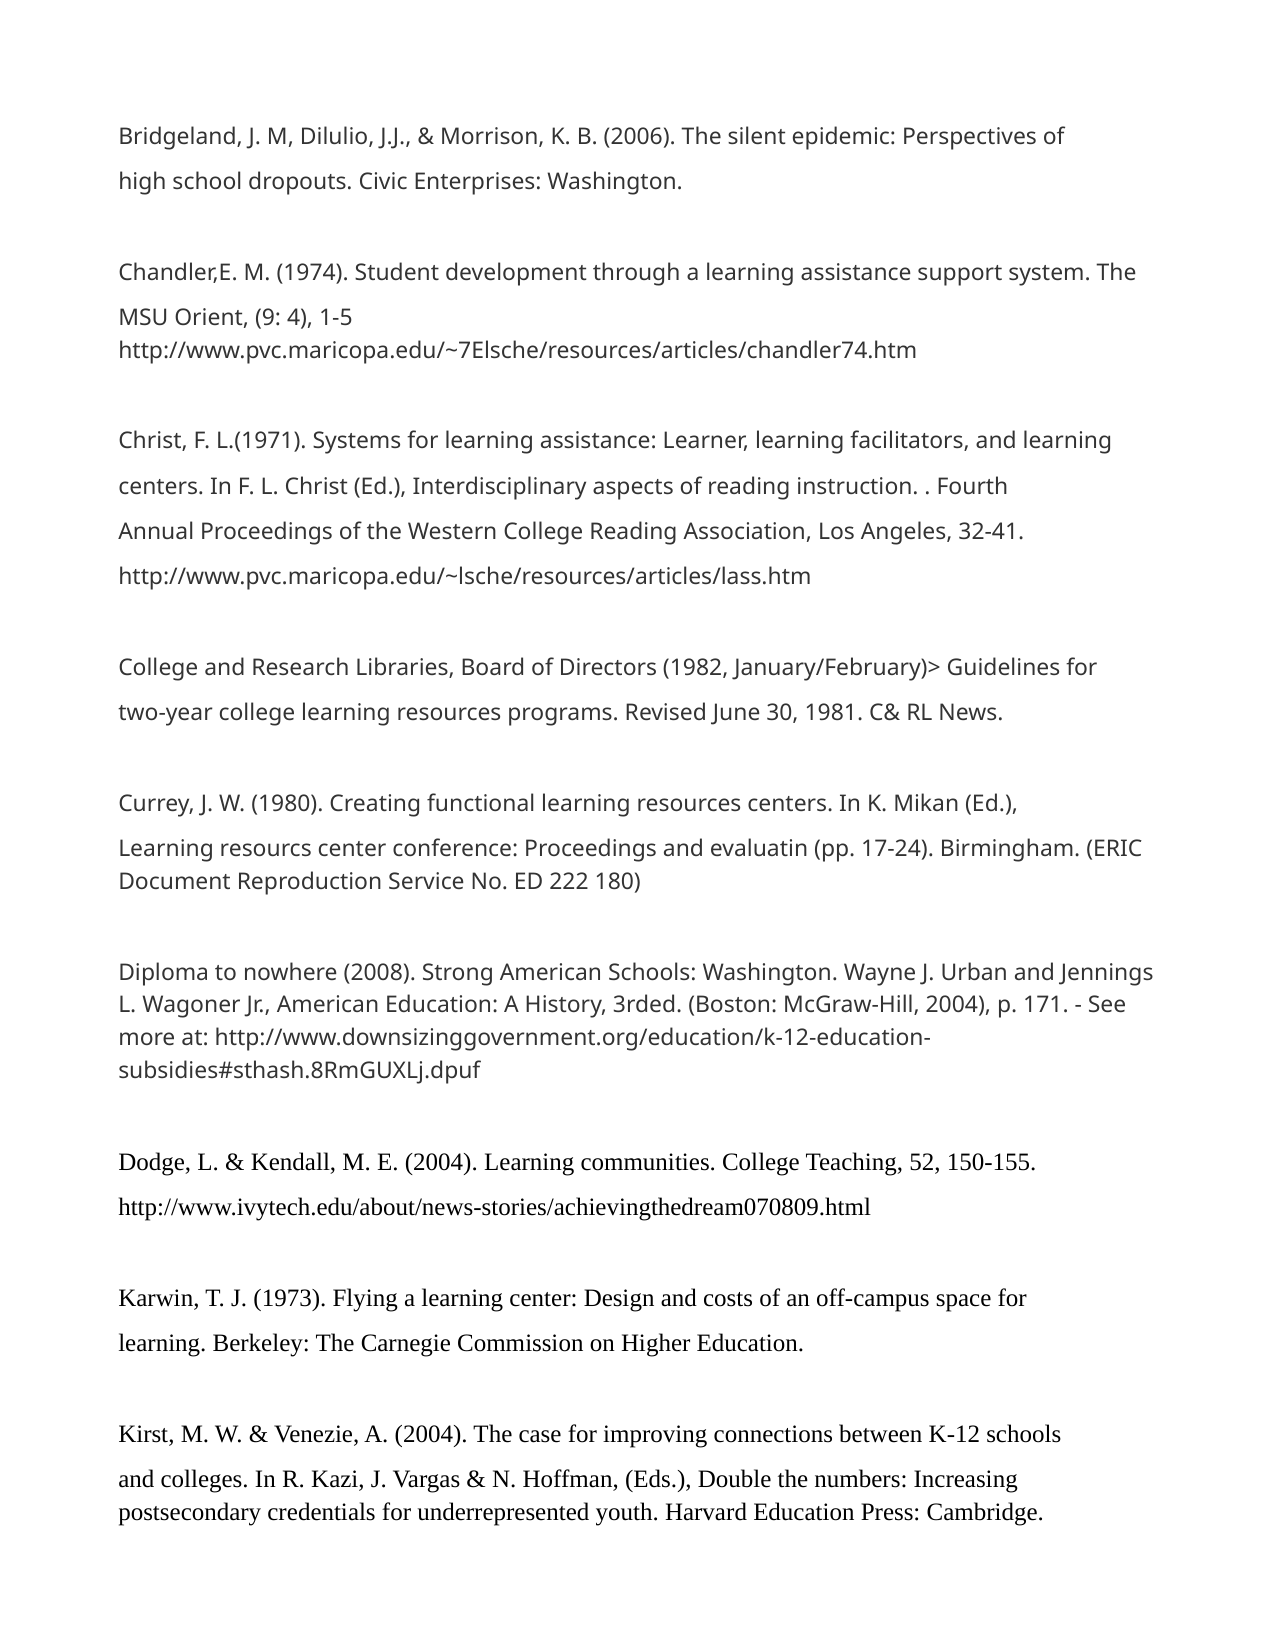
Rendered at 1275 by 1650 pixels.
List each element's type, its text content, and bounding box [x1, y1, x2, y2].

text learning. Berkeley: The Carnegie Commission on Higher Education. [118, 1324, 1157, 1357]
text Currey, J. W. (1980). Creating functional learning resources centers. In K. Mikan (Ed.), [118, 785, 1157, 818]
text Learning resourcs center conference: Proceedings and evaluatin (pp. 17-24). Birmingham. (ERIC Document Reproduction Service No. ED 222 180) [118, 831, 1157, 896]
text centers. In F. L. Christ (Ed.), Interdisciplinary aspects of reading instruction. . Fourth [118, 468, 1157, 501]
text Bridgeland, J. M, Dilulio, J.J., & Morrison, K. B. (2006). The silent epidemic: Perspectives of [118, 118, 1157, 151]
text Christ, F. L.(1971). Systems for learning assistance: Learner, learning facilitators, and learning [118, 423, 1157, 456]
text MSU Orient, (9: 4), 1-5 http://www.pvc.maricopa.edu/~7Elsche/resources/articles/chandler74.htm [118, 299, 1157, 365]
text high school dropouts. Civic Enterprises: Washington. [118, 163, 1157, 196]
text and colleges. In R. Kazi, J. Vargas & N. Hoffman, (Eds.), Double the numbers: Increasing postsecondary credentials for underrepresented youth. Harvard Education Press: Cambridge. [118, 1460, 1157, 1526]
text http://www.pvc.maricopa.edu/~lsche/resources/articles/lass.htm [118, 559, 1157, 592]
text Kirst, M. W. & Venezie, A. (2004). The case for improving connections between K-12 schools [118, 1415, 1157, 1448]
text Diploma to nowhere (2008). Strong American Schools: Washington. Wayne J. Urban and Jennings L. Wagoner Jr., American Education: A History, 3rded. (Boston: McGraw-Hill, 2004), p. 171. - See more at: http://www.downsizinggovernment.org/education/k-12-education-subsidies#sthash.8RmGUXLj.dpuf [118, 954, 1157, 1085]
text College and Research Libraries, Board of Directors (1982, January/February)> Guidelines for [118, 649, 1157, 682]
text Chandler,E. M. (1974). Student development through a learning assistance support system. The [118, 254, 1157, 287]
text Dodge, L. & Kendall, M. E. (2004). Learning communities. College Teaching, 52, 150-155. [118, 1143, 1157, 1176]
text Annual Proceedings of the Western College Reading Association, Los Angeles, 32-41. [118, 513, 1157, 546]
text http://www.ivytech.edu/about/news-stories/achievingthedream070809.html [118, 1188, 1157, 1221]
text Karwin, T. J. (1973). Flying a learning center: Design and costs of an off-campus space for [118, 1279, 1157, 1312]
text two-year college learning resources programs. Revised June 30, 1981. C& RL News. [118, 695, 1157, 727]
